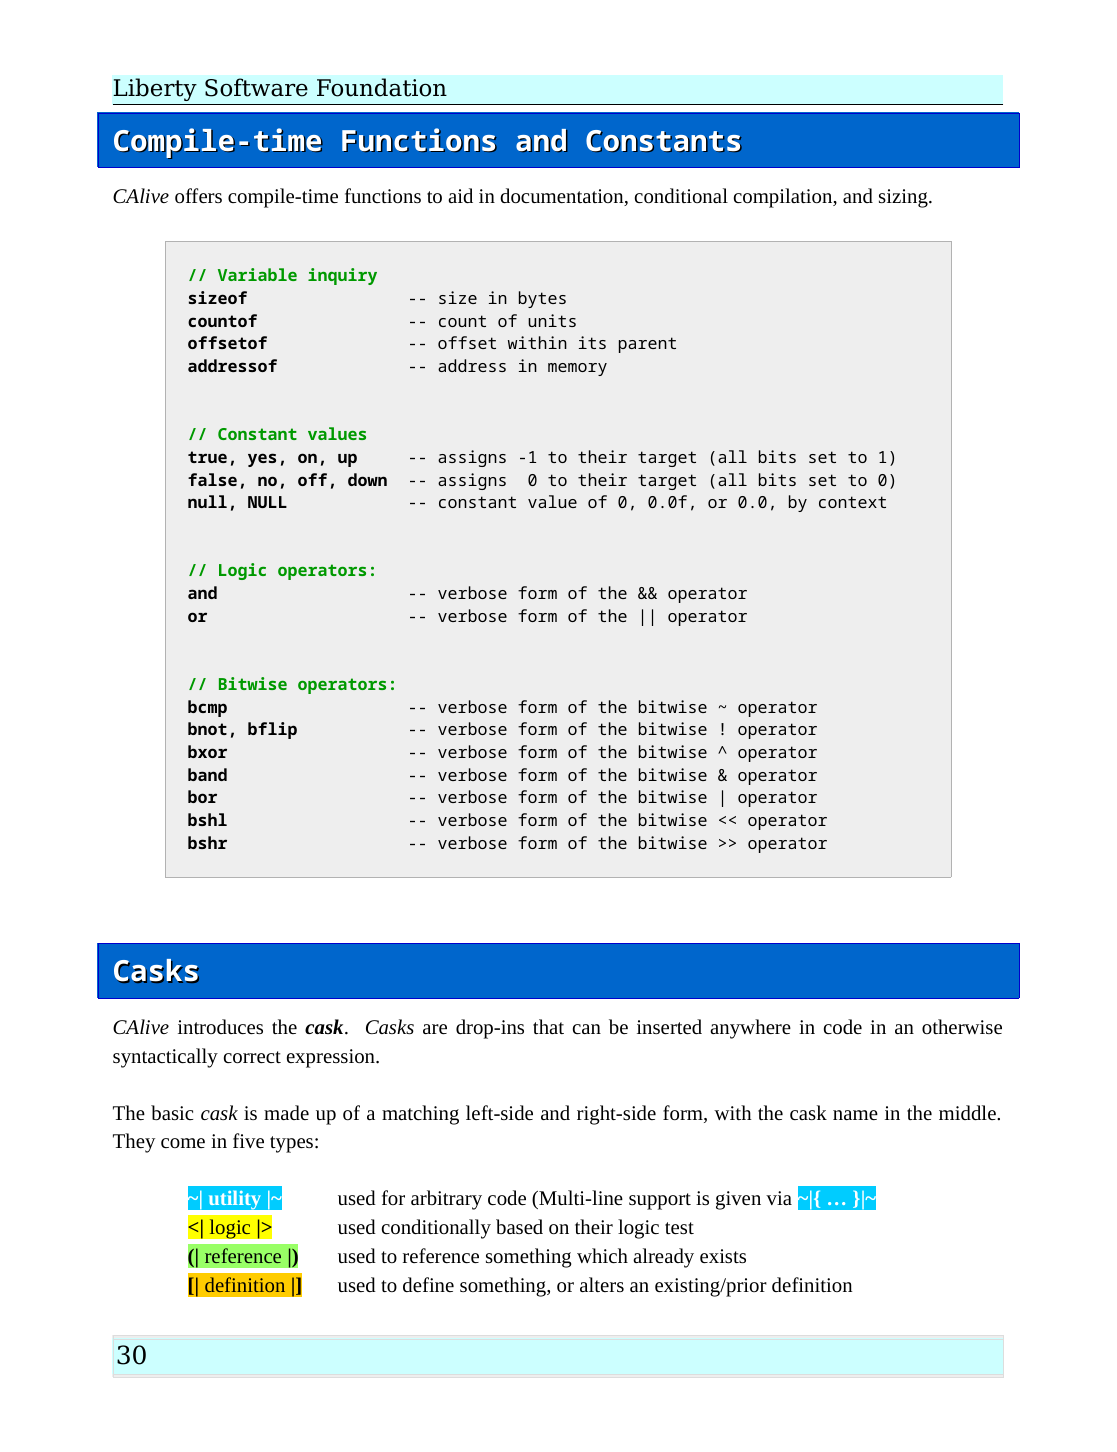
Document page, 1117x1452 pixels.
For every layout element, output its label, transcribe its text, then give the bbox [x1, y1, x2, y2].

subtitle Compile-time Functions and Constants [99, 114, 1019, 167]
text ~| utility |~ used for arbitrary code (Multi-line support is given via ~|{ … }|~ <| logic |> used conditionally based on their logic test (| reference |) used to reference something which already exists [| definition |] used to define something, or alters an existing/prior definition [187, 1186, 938, 1297]
text CAlive introduces the cask. Casks are drop-ins that can be inserted anywhere in code in an otherwise syntactically correct expression. [112, 1015, 1003, 1068]
text CAlive offers compile-time functions to aid in documentation, conditional compilation, and sizing. [112, 184, 1003, 208]
subtitle Casks [99, 944, 1019, 998]
text The basic cask is made up of a matching left-side and right-side form, with the cask name in the middle. They come in five types: [112, 1101, 1003, 1153]
text // Variable inquiry sizeof -- size in bytes countof -- count of units offsetof -- offset within its parent addressof -- address in memory // Constant values true, yes, on, up -- assigns -1 to their target (all bits set to 1) false, no, off, down -- assigns 0 to their target (all bits set to 0) null, NULL -- constant value of 0, 0.0f, or 0.0, by context // Logic operators: and -- verbose form of the && operator or -- verbose form of the || operator // Bitwise operators: bcmp -- verbose form of the bitwise ~ operator bnot, bflip -- verbose form of the bitwise ! operator bxor -- verbose form of the bitwise ^ operator band -- verbose form of the bitwise & operator bor -- verbose form of the bitwise | operator bshl -- verbose form of the bitwise << operator bshr -- verbose form of the bitwise >> operator [166, 242, 951, 877]
